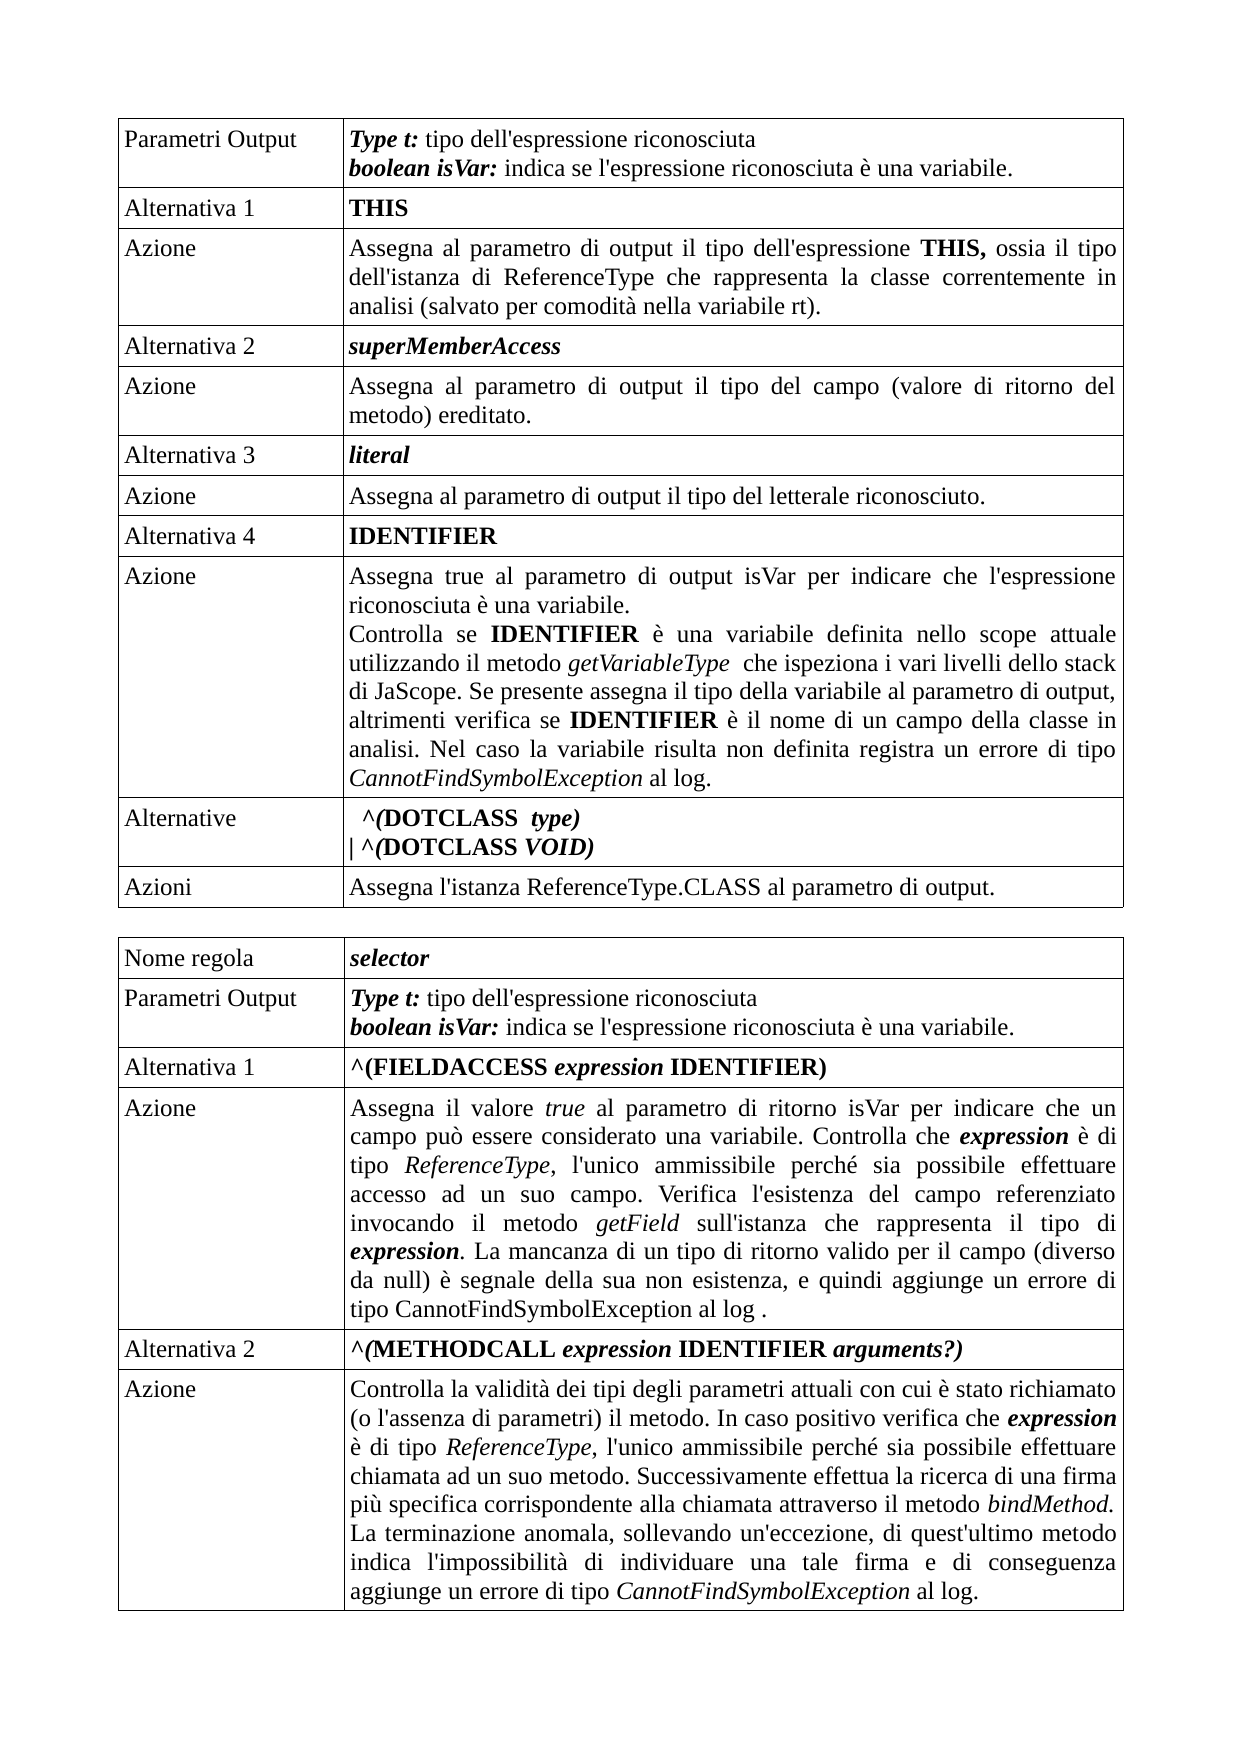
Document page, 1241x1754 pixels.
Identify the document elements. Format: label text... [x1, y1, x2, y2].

table_cell IDENTIFIER [344, 516, 1123, 556]
table_cell Alternativa 1 [119, 188, 343, 227]
table_cell Assegna al parametro di output il tipo dell'espressione THIS, ossia il tipo dell'istanza di ReferenceType che rappresenta la classe correntemente in analisi (salvato per comodità nella variabile rt). [344, 229, 1123, 325]
table_cell Assegna al parametro di output il tipo del letterale riconosciuto. [344, 476, 1123, 515]
table_cell Alternativa 3 [119, 436, 343, 475]
table_cell Controlla la validità dei tipi degli parametri attuali con cui è stato richiamato (o l'assenza di parametri) il metodo. In caso positivo verifica che expression è di tipo ReferenceType, l'unico ammissibile perché sia possibile effettuare chiamata ad un suo metodo. Successivamente effettua la ricerca di una firma più specifica corrispondente alla chiamata attraverso il metodo bindMethod. La terminazione anomala, sollevando un'eccezione, di quest'ultimo metodo indica l'impossibilità di individuare una tale firma e di conseguenza aggiunge un errore di tipo CannotFindSymbolException al log. [345, 1370, 1123, 1610]
table_cell Assegna il valore true al parametro di ritorno isVar per indicare che un campo può essere considerato una variabile. Controlla che expression è di tipo ReferenceType, l'unico ammissibile perché sia possibile effettuare accesso ad un suo campo. Verifica l'esistenza del campo referenziato invocando il metodo getField sull'istanza che rappresenta il tipo di expression. La mancanza di un tipo di ritorno valido per il campo (diverso da null) è segnale della sua non esistenza, e quindi aggiunge un errore di tipo CannotFindSymbolException al log . [345, 1088, 1123, 1328]
table_cell Alternativa 2 [119, 326, 343, 366]
table_cell Alternativa 4 [119, 516, 343, 556]
table_cell THIS [344, 188, 1123, 227]
table_cell Assegna l'istanza ReferenceType.CLASS al parametro di output. [344, 867, 1123, 907]
table_cell Alternative [119, 798, 343, 866]
table_cell Alternativa 2 [119, 1330, 344, 1369]
table_cell Alternativa 1 [119, 1048, 344, 1087]
table_cell Azioni [119, 867, 343, 907]
table_header selector [345, 938, 1123, 977]
table_cell Azione [119, 1088, 344, 1328]
table_cell ^(FIELDACCESS expression IDENTIFIER) [345, 1048, 1123, 1087]
table_cell Azione [119, 229, 343, 325]
table_cell Azione [119, 1370, 344, 1610]
table_cell literal [344, 436, 1123, 475]
table_cell Type t: tipo dell'espressione riconosciuta boolean isVar: indica se l'espressione riconosciuta è una variabile. [345, 979, 1123, 1047]
table_cell Type t: tipo dell'espressione riconosciuta boolean isVar: indica se l'espressione riconosciuta è una variabile. [344, 119, 1123, 187]
table_cell Azione [119, 476, 343, 515]
table_cell Azione [119, 367, 343, 435]
table_header Nome regola [119, 938, 344, 977]
table_cell ^(METHODCALL expression IDENTIFIER arguments?) [345, 1330, 1123, 1369]
table_cell ^(DOTCLASS type) | ^(DOTCLASS VOID) [344, 798, 1123, 866]
table_cell Assegna al parametro di output il tipo del campo (valore di ritorno del metodo) ereditato. [344, 367, 1123, 435]
table_cell Azione [119, 557, 343, 797]
table_cell superMemberAccess [344, 326, 1123, 366]
table_cell Parametri Output [119, 979, 344, 1047]
table_cell Parametri Output [119, 119, 343, 187]
table_cell Assegna true al parametro di output isVar per indicare che l'espressione riconosciuta è una variabile. Controlla se IDENTIFIER è una variabile definita nello scope attuale utilizzando il metodo getVariableType che ispeziona i vari livelli dello stack di JaScope. Se presente assegna il tipo della variabile al parametro di output, altrimenti verifica se IDENTIFIER è il nome di un campo della classe in analisi. Nel caso la variabile risulta non definita registra un errore di tipo CannotFindSymbolException al log. [344, 557, 1123, 797]
